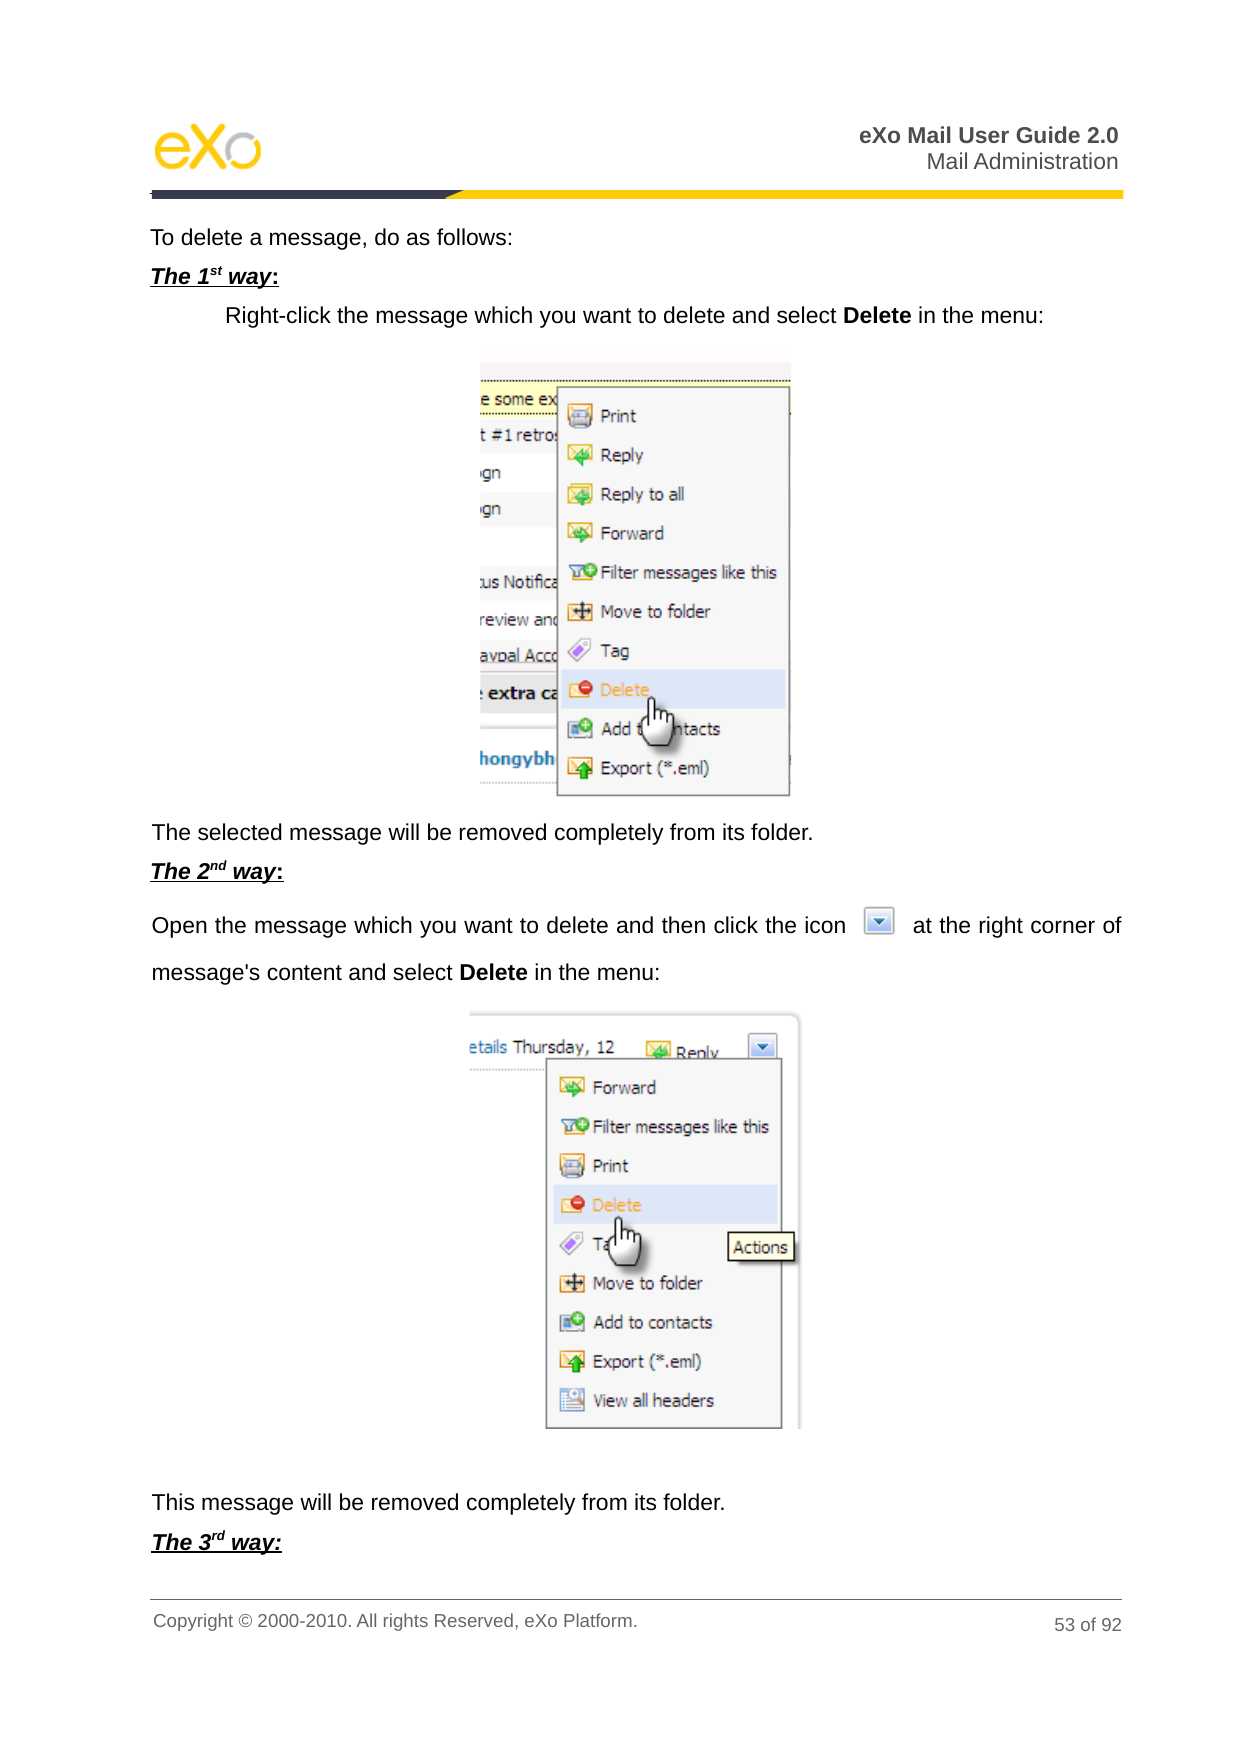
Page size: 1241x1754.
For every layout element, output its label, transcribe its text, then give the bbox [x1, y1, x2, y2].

list The selected message will be removed completely from its folder. [114, 342, 1122, 845]
picture [862, 905, 898, 938]
list This message will be removed completely from its folder. [114, 1489, 1122, 1515]
list The 3rd way: [114, 1528, 1122, 1555]
text The 2nd way: [150, 858, 1122, 884]
picture [151, 190, 1124, 199]
picture [480, 349, 792, 798]
list Right-click the message which you want to delete and select Delete in the menu: [187, 302, 1122, 329]
text To delete a message, do as follows: [150, 223, 1122, 250]
picture [155, 123, 262, 170]
list Open the message which you want to delete and then click the icon at the right corner of message's content and select Delete in the menu: [114, 897, 1122, 985]
text The 1st way: [150, 263, 1122, 289]
picture [469, 1005, 803, 1429]
